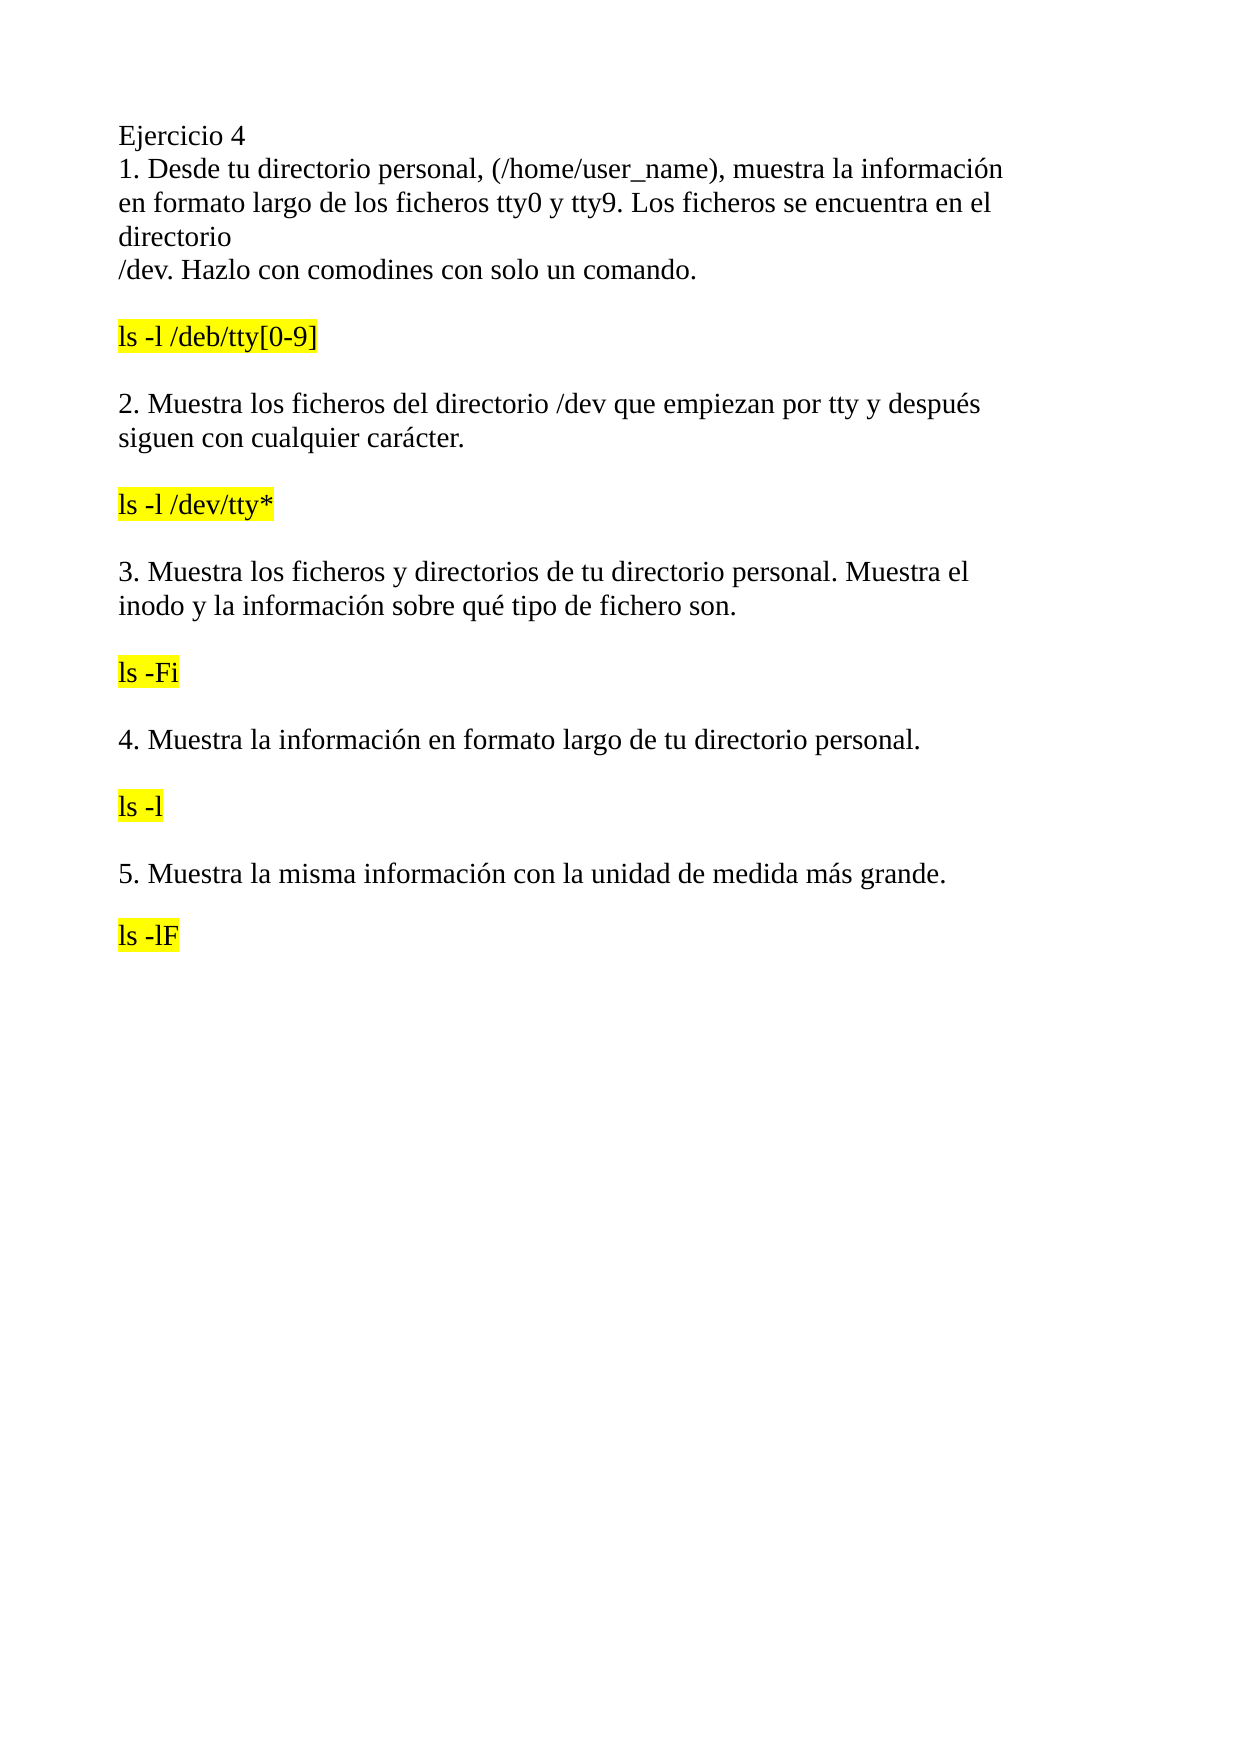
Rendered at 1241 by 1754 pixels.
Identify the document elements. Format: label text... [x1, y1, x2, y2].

text 2. Muestra los ficheros del directorio /dev que empiezan por tty y después siguen con cualquier carácter. [118, 386, 1122, 453]
text ls -Fi [118, 655, 1122, 688]
text 5. Muestra la misma información con la unidad de medida más grande. [118, 856, 1122, 889]
text inodo y la información sobre qué tipo de fichero son. [118, 588, 1122, 621]
text 4. Muestra la información en formato largo de tu directorio personal. [118, 722, 1122, 755]
text ls -l /dev/tty* [118, 487, 1122, 521]
text Ejercicio 4 1. Desde tu directorio personal, (/home/user_name), muestra la información en formato largo de los ficheros tty0 y tty9. Los ficheros se encuentra en el directorio /dev. Hazlo con comodines con solo un comando. [118, 118, 1122, 319]
text 3. Muestra los ficheros y directorios de tu directorio personal. Muestra el [118, 554, 1122, 588]
text ls -lF [118, 918, 1122, 952]
text ls -l [118, 789, 1122, 822]
text ls -l /deb/tty[0-9] [118, 319, 1122, 353]
